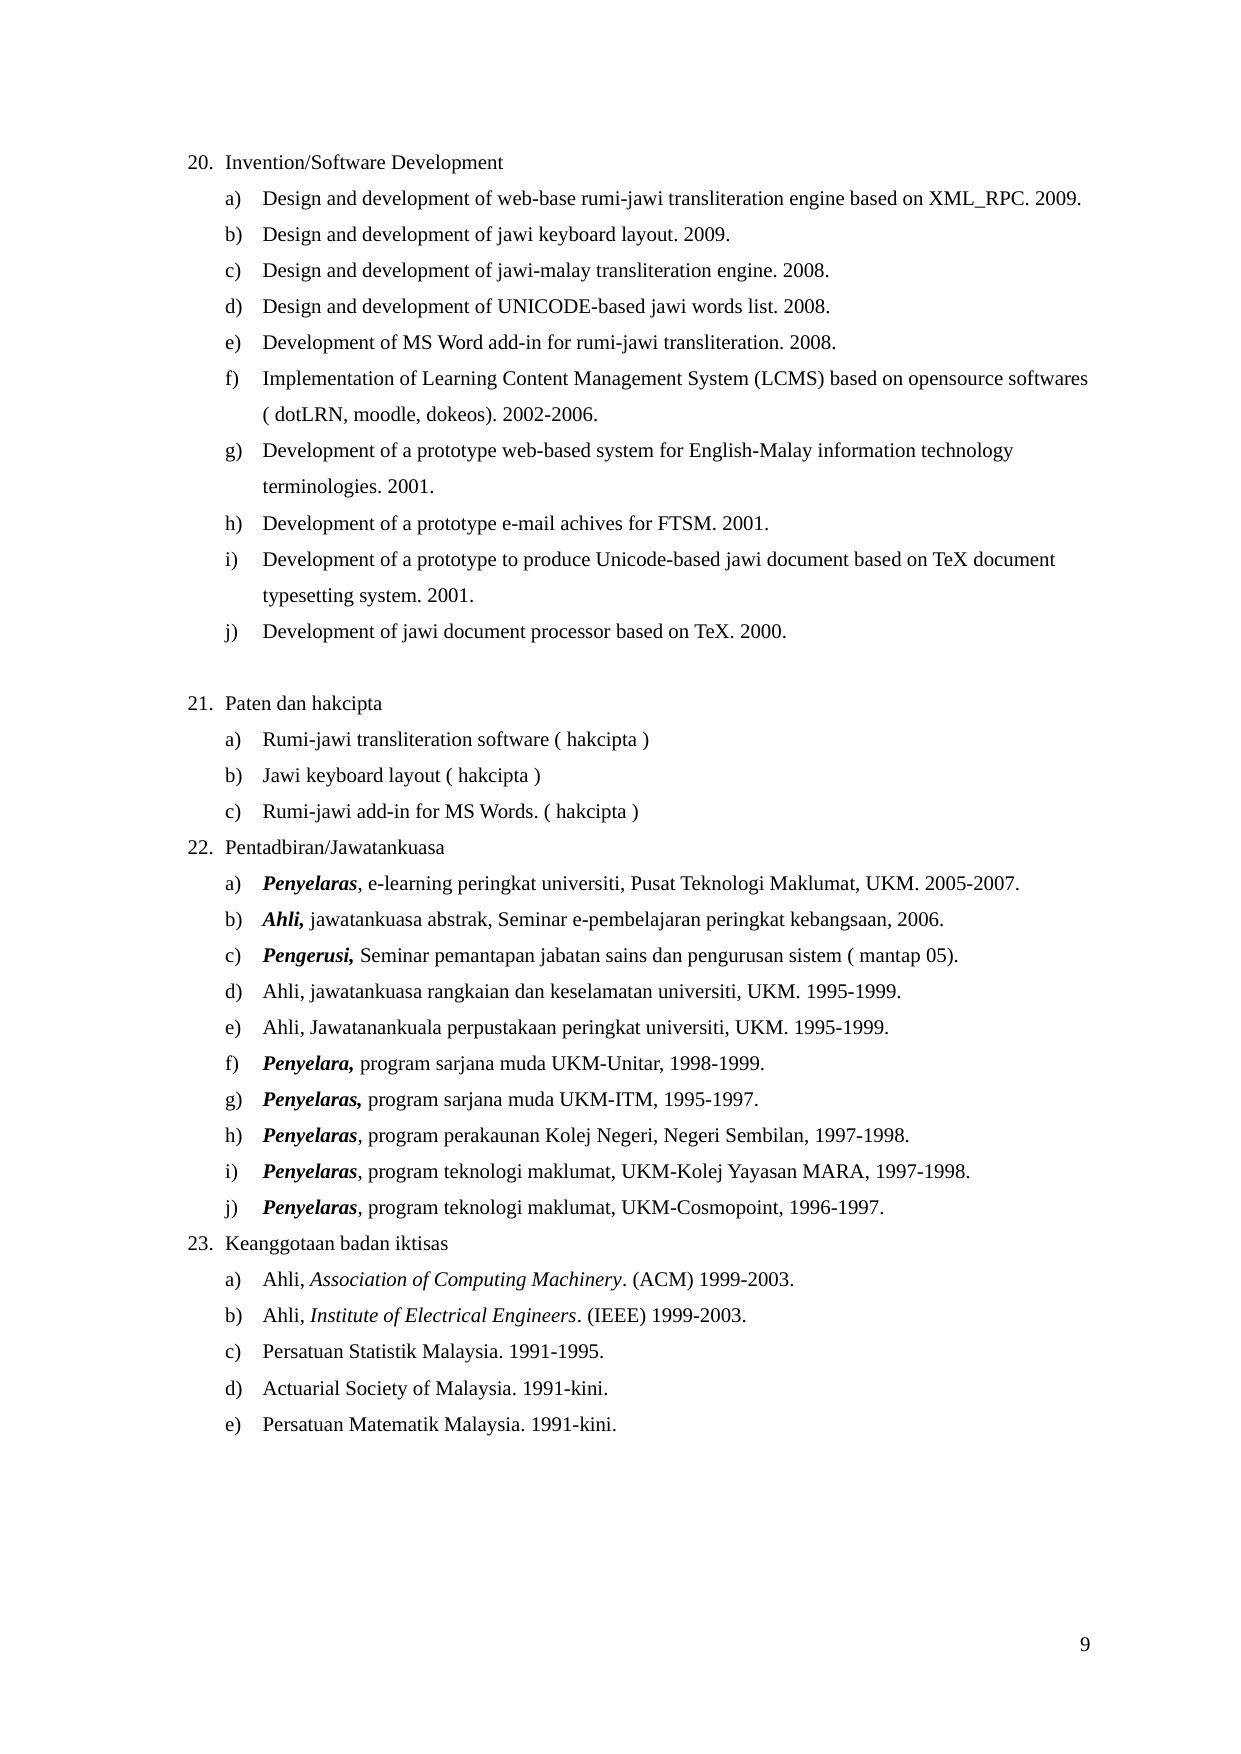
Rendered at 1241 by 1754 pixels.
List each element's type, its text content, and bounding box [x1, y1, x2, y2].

list Design and development of jawi keyboard layout. 2009. [225, 222, 1090, 246]
list Ahli, Association of Computing Machinery. (ACM) 1999-2003. [225, 1267, 1090, 1291]
list Paten dan hakcipta [187, 691, 1090, 715]
list Ahli, jawatankuasa abstrak, Seminar e-pembelajaran peringkat kebangsaan, 2006. [225, 907, 1090, 931]
list Rumi-jawi transliteration software ( hakcipta ) [225, 727, 1090, 751]
list Development of MS Word add-in for rumi-jawi transliteration. 2008. [225, 330, 1090, 354]
list Design and development of web-base rumi-jawi transliteration engine based on XML_RPC. 2009. [225, 186, 1090, 210]
list Penyelaras, program teknologi maklumat, UKM-Cosmopoint, 1996-1997. [225, 1195, 1090, 1219]
list Ahli, jawatankuasa rangkaian dan keselamatan universiti, UKM. 1995-1999. [225, 979, 1090, 1003]
list Persatuan Statistik Malaysia. 1991-1995. [225, 1339, 1090, 1363]
list Persatuan Matematik Malaysia. 1991-kini. [225, 1411, 1090, 1436]
list Design and development of UNICODE-based jawi words list. 2008. [225, 294, 1090, 318]
list Penyelaras, e-learning peringkat universiti, Pusat Teknologi Maklumat, UKM. 2005-2007. [225, 871, 1090, 895]
list Design and development of jawi-malay transliteration engine. 2008. [225, 258, 1090, 282]
list Pentadbiran/Jawatankuasa [187, 835, 1090, 859]
list Penyelara, program sarjana muda UKM-Unitar, 1998-1999. [225, 1051, 1090, 1075]
list Development of a prototype web-based system for English-Malay information technology terminologies. 2001. [225, 438, 1090, 498]
list Pengerusi, Seminar pemantapan jabatan sains dan pengurusan sistem ( mantap 05). [225, 943, 1090, 967]
list Invention/Software Development [187, 150, 1090, 174]
list Keanggotaan badan iktisas [187, 1231, 1090, 1255]
list Ahli, Institute of Electrical Engineers. (IEEE) 1999-2003. [225, 1303, 1090, 1327]
list Penyelaras, program teknologi maklumat, UKM-Kolej Yayasan MARA, 1997-1998. [225, 1159, 1090, 1183]
list Actuarial Society of Malaysia. 1991-kini. [225, 1375, 1090, 1399]
list Rumi-jawi add-in for MS Words. ( hakcipta ) [225, 799, 1090, 823]
list Implementation of Learning Content Management System (LCMS) based on opensource softwares ( dotLRN, moodle, dokeos). 2002-2006. [225, 366, 1090, 426]
list Ahli, Jawatanankuala perpustakaan peringkat universiti, UKM. 1995-1999. [225, 1015, 1090, 1039]
list Development of a prototype to produce Unicode-based jawi document based on TeX document typesetting system. 2001. [225, 546, 1090, 607]
list Penyelaras, program perakaunan Kolej Negeri, Negeri Sembilan, 1997-1998. [225, 1123, 1090, 1147]
list Jawi keyboard layout ( hakcipta ) [225, 763, 1090, 787]
list Development of a prototype e-mail achives for FTSM. 2001. [225, 510, 1090, 534]
list Penyelaras, program sarjana muda UKM-ITM, 1995-1997. [225, 1087, 1090, 1111]
list Development of jawi document processor based on TeX. 2000. [225, 618, 1090, 643]
